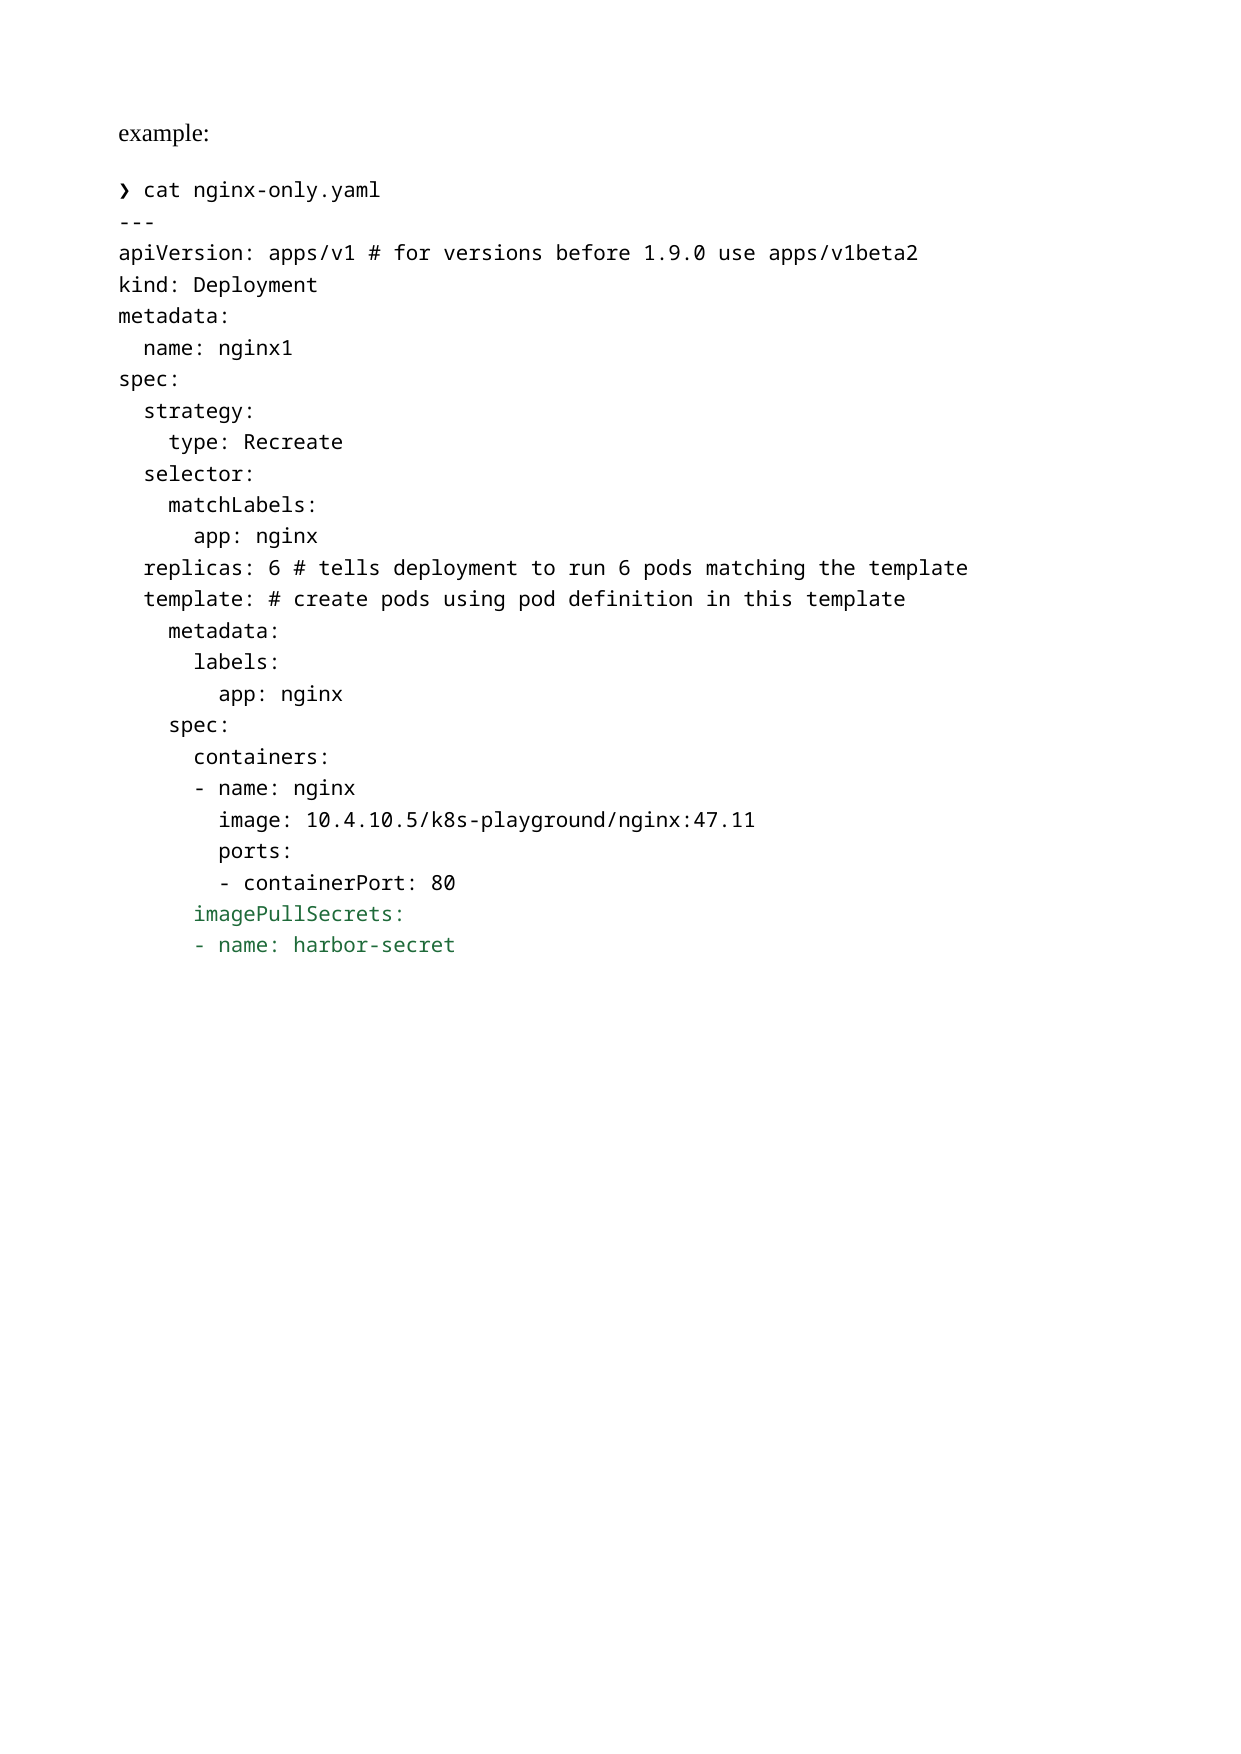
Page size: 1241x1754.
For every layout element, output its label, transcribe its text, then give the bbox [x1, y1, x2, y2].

text template: # create pods using pod definition in this template [118, 584, 1122, 613]
text spec: [118, 364, 1122, 393]
text example: [118, 118, 1122, 147]
text ports: [118, 836, 1122, 865]
text - name: nginx [118, 773, 1122, 802]
text app: nginx [118, 522, 1122, 550]
text metadata: [118, 301, 1122, 330]
text spec: [118, 710, 1122, 739]
text ❯ cat nginx-only.yaml [118, 176, 1122, 204]
text name: nginx1 [118, 333, 1122, 361]
text matchLabels: [118, 490, 1122, 519]
text labels: [118, 647, 1122, 676]
text apiVersion: apps/v1 # for versions before 1.9.0 use apps/v1beta2 [118, 238, 1122, 267]
text kind: Deployment [118, 270, 1122, 298]
text app: nginx [118, 679, 1122, 707]
text - name: harbor-secret [118, 931, 1122, 959]
text containers: [118, 742, 1122, 770]
text metadata: [118, 616, 1122, 644]
text selector: [118, 459, 1122, 487]
text type: Recreate [118, 427, 1122, 456]
text imagePullSecrets: [118, 899, 1122, 928]
text replicas: 6 # tells deployment to run 6 pods matching the template [118, 553, 1122, 582]
text --- [118, 207, 1122, 236]
text strategy: [118, 396, 1122, 424]
text image: 10.4.10.5/k8s-playground/nginx:47.11 [118, 805, 1122, 833]
text - containerPort: 80 [118, 868, 1122, 896]
